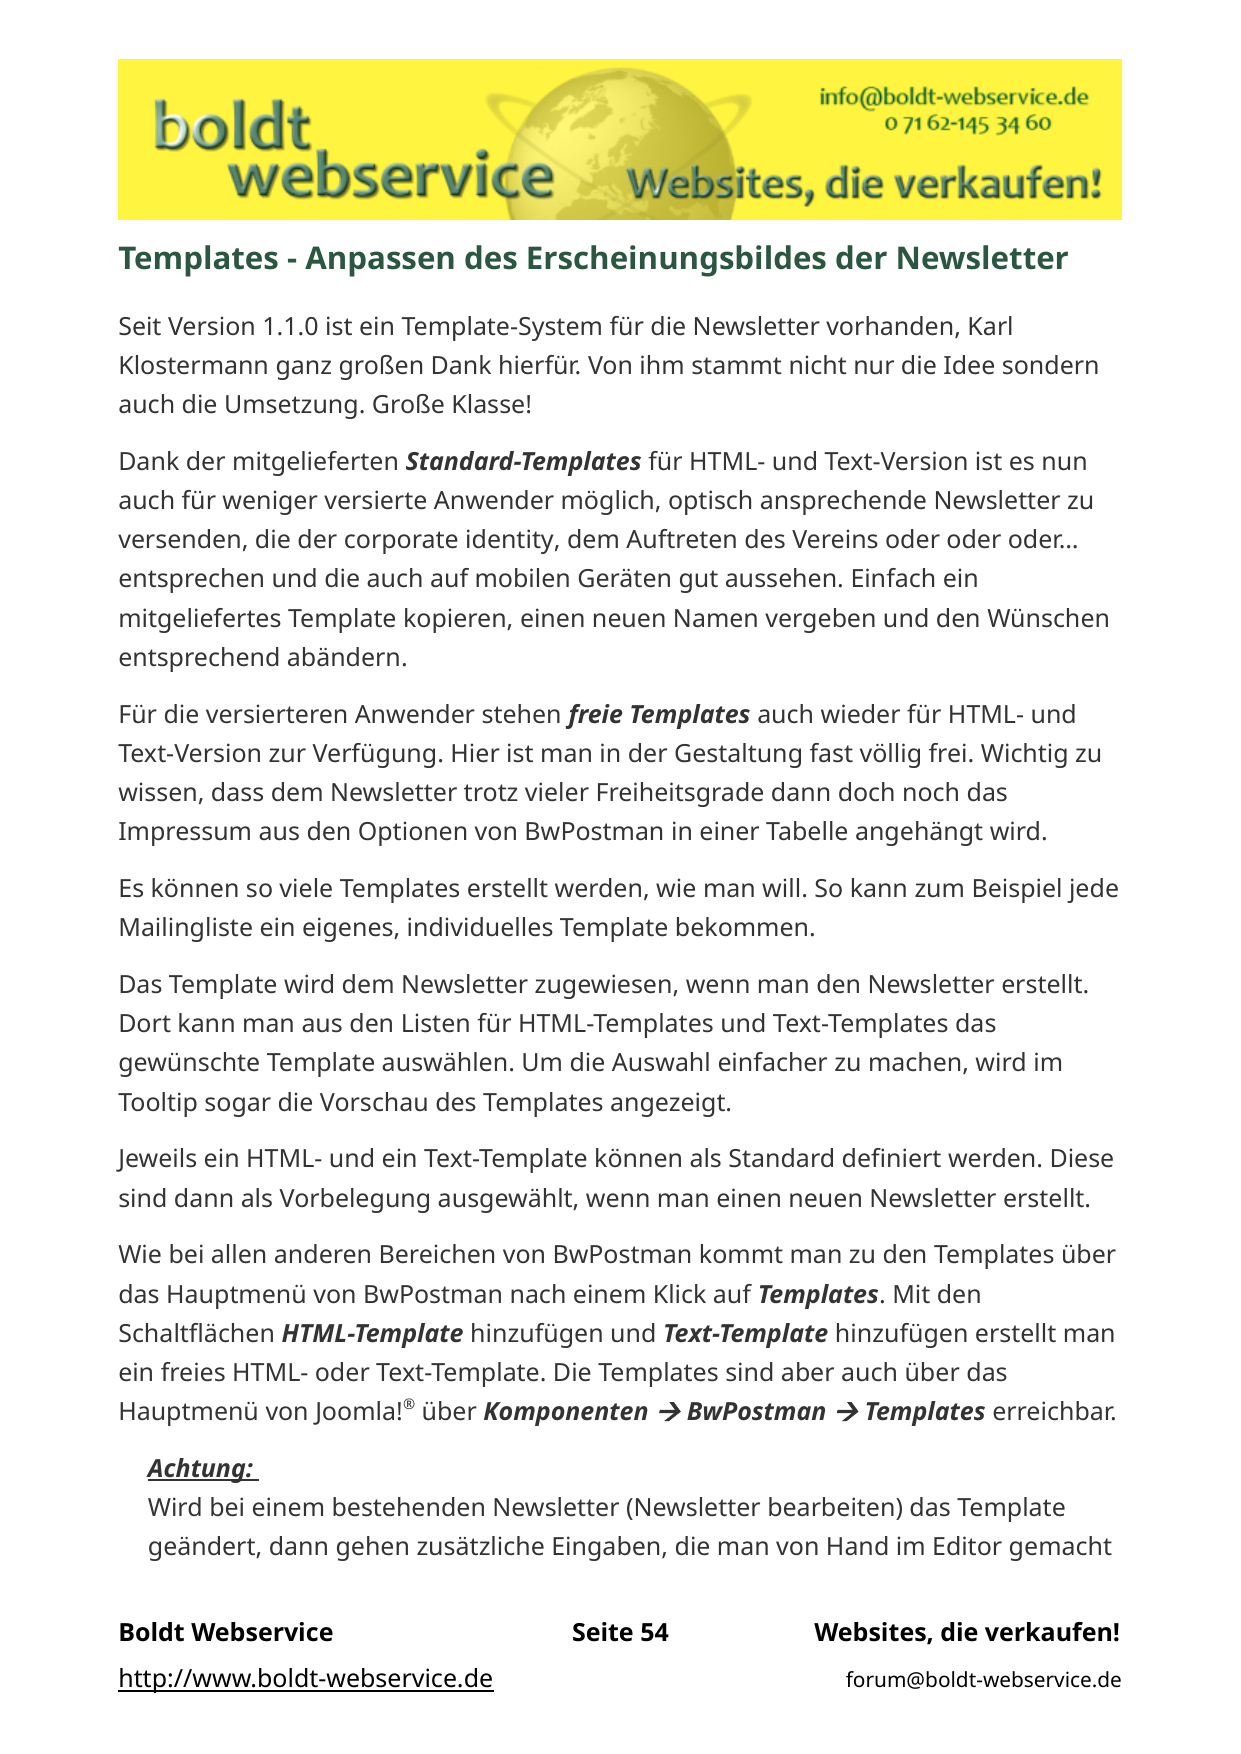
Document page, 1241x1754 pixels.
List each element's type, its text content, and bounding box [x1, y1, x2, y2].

text Seit Version 1.1.0 ist ein Template-System für die Newsletter vorhanden, Karl Klostermann ganz großen Dank hierfür. Von ihm stammt nicht nur die Idee sondern auch die Umsetzung. Große Klasse! [118, 308, 1122, 421]
text Für die versierteren Anwender stehen freie Templates auch wieder für HTML- und Text-Version zur Verfügung. Hier ist man in der Gestaltung fast völlig frei. Wichtig zu wissen, dass dem Newsletter trotz vieler Freiheitsgrade dann doch noch das Impressum aus den Optionen von BwPostman in einer Tabelle angehängt wird. [118, 696, 1122, 848]
text Jeweils ein HTML- und ein Text-Template können als Standard definiert werden. Diese sind dann als Vorbelegung ausgewählt, wenn man einen neuen Newsletter erstellt. [118, 1141, 1122, 1214]
picture [118, 59, 1123, 220]
text Achtung: Wird bei einem bestehenden Newsletter (Newsletter bearbeiten) das Template geändert, dann gehen zusätzliche Eingaben, die man von Hand im Editor gemacht [148, 1451, 1122, 1563]
text Es können so viele Templates erstellt werden, wie man will. So kann zum Beispiel jede Mailingliste ein eigenes, individuelles Template bekommen. [118, 871, 1122, 944]
subtitle Templates - Anpassen des Erscheinungsbildes der Newsletter [118, 236, 1122, 279]
text Das Template wird dem Newsletter zugewiesen, wenn man den Newsletter erstellt. Dort kann man aus den Listen für HTML-Templates und Text-Templates das gewünschte Template auswählen. Um die Auswahl einfacher zu machen, wird im Tooltip sogar die Vorschau des Templates angezeigt. [118, 967, 1122, 1118]
text Dank der mitgelieferten Standard-Templates für HTML- und Text-Version ist es nun auch für weniger versierte Anwender möglich, optisch ansprechende Newsletter zu versenden, die der corporate identity, dem Auftreten des Vereins oder oder oder… entsprechen und die auch auf mobilen Geräten gut aussehen. Einfach ein mitgeliefertes Template kopieren, einen neuen Namen vergeben und den Wünschen entsprechend abändern. [118, 443, 1122, 673]
text Wie bei allen anderen Bereichen von BwPostman kommt man zu den Templates über das Hauptmenü von BwPostman nach einem Klick auf Templates. Mit den Schaltflächen HTML-Template hinzufügen und Text-Template hinzufügen erstellt man ein freies HTML- oder Text-Template. Die Templates sind aber auch über das Hauptmenü von Joomla!® über Komponenten  BwPostman  Templates erreichbar. [118, 1237, 1122, 1428]
